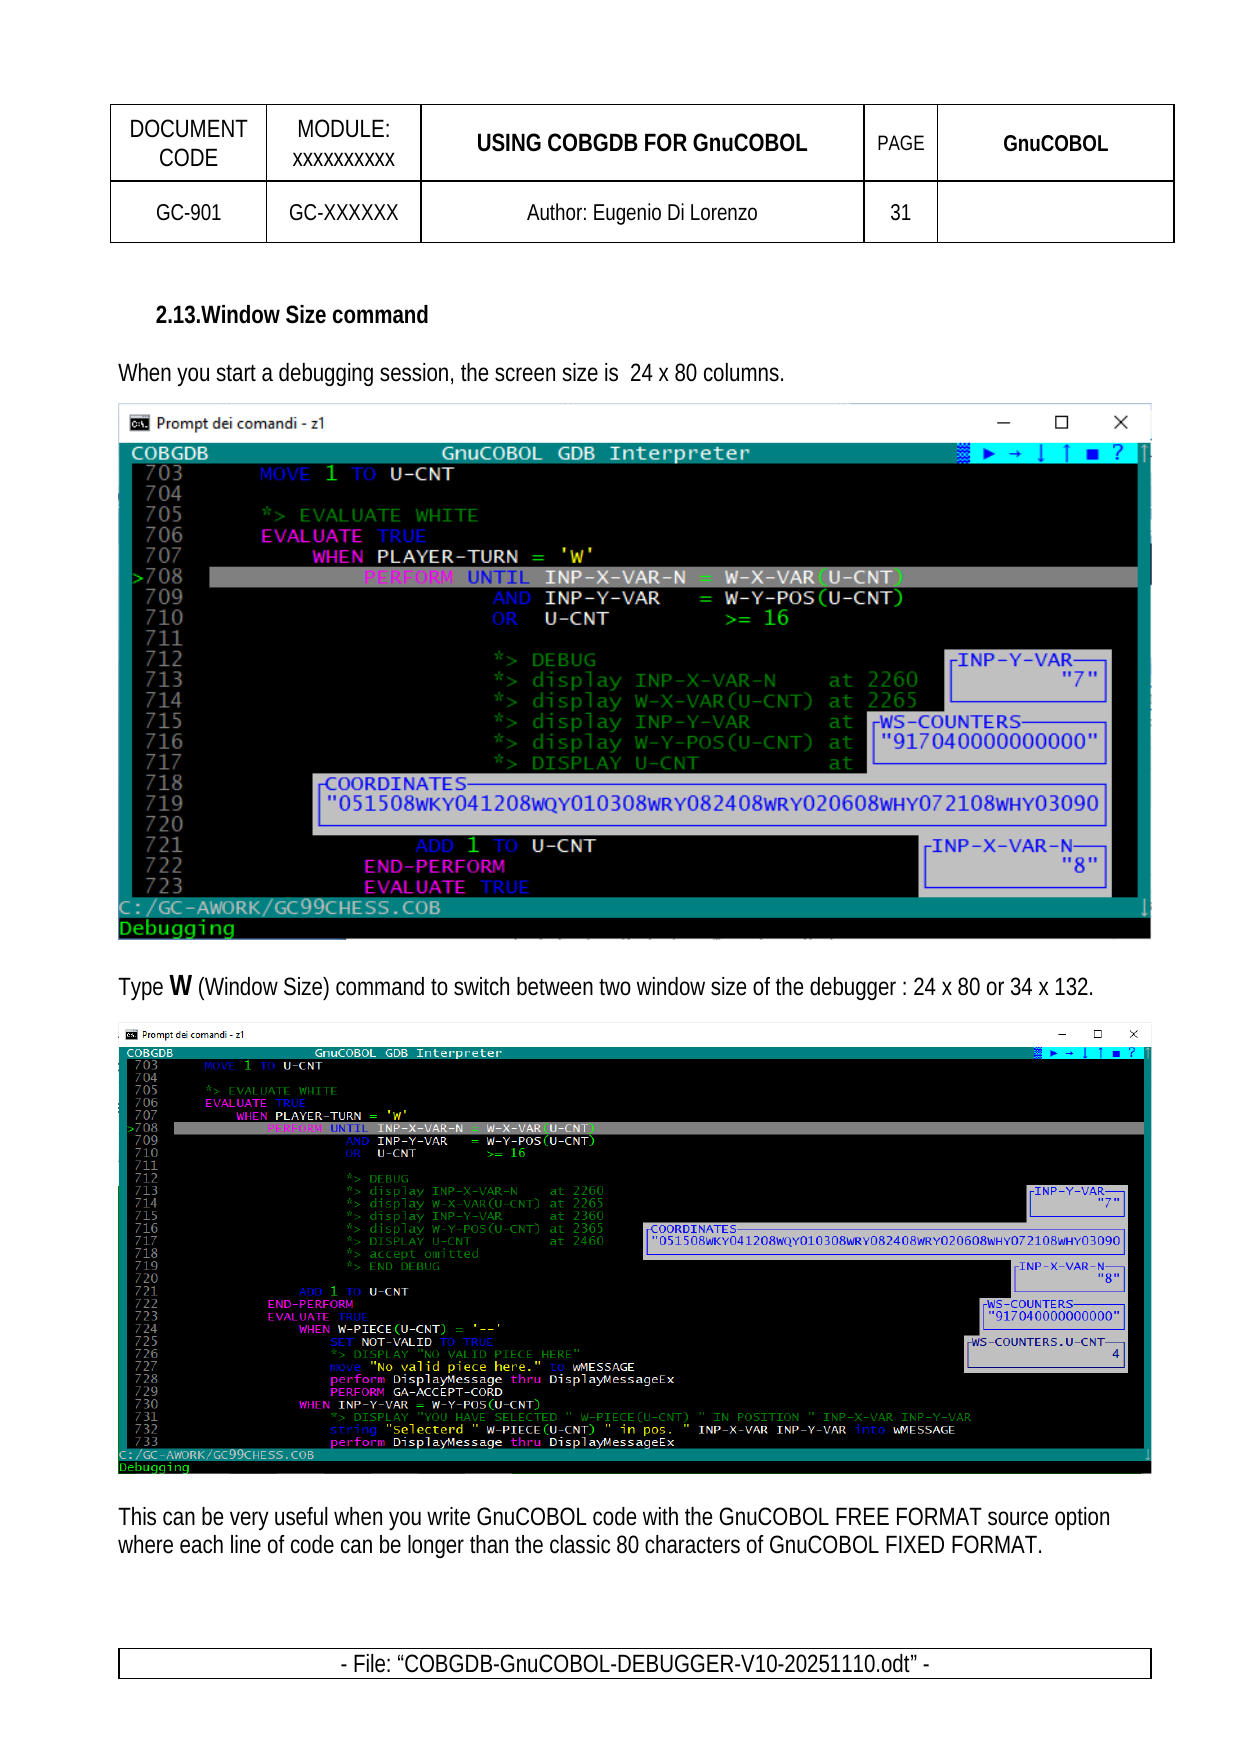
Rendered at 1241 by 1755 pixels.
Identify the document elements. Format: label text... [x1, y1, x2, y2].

subtitle Window Size command [156, 300, 1152, 329]
text When you start a debugging session, the screen size is 24 x 80 columns. [118, 358, 1152, 386]
picture [118, 403, 1152, 940]
picture [118, 1022, 1152, 1474]
text This can be very useful when you write GnuCOBOL code with the GnuCOBOL FREE FORMAT source option where each line of code can be longer than the classic 80 characters of GnuCOBOL FIXED FORMAT. [118, 1502, 1152, 1559]
text Type W (Window Size) command to switch between two window size of the debugger : 24 x 80 or 34 x 132. [118, 968, 1152, 1001]
